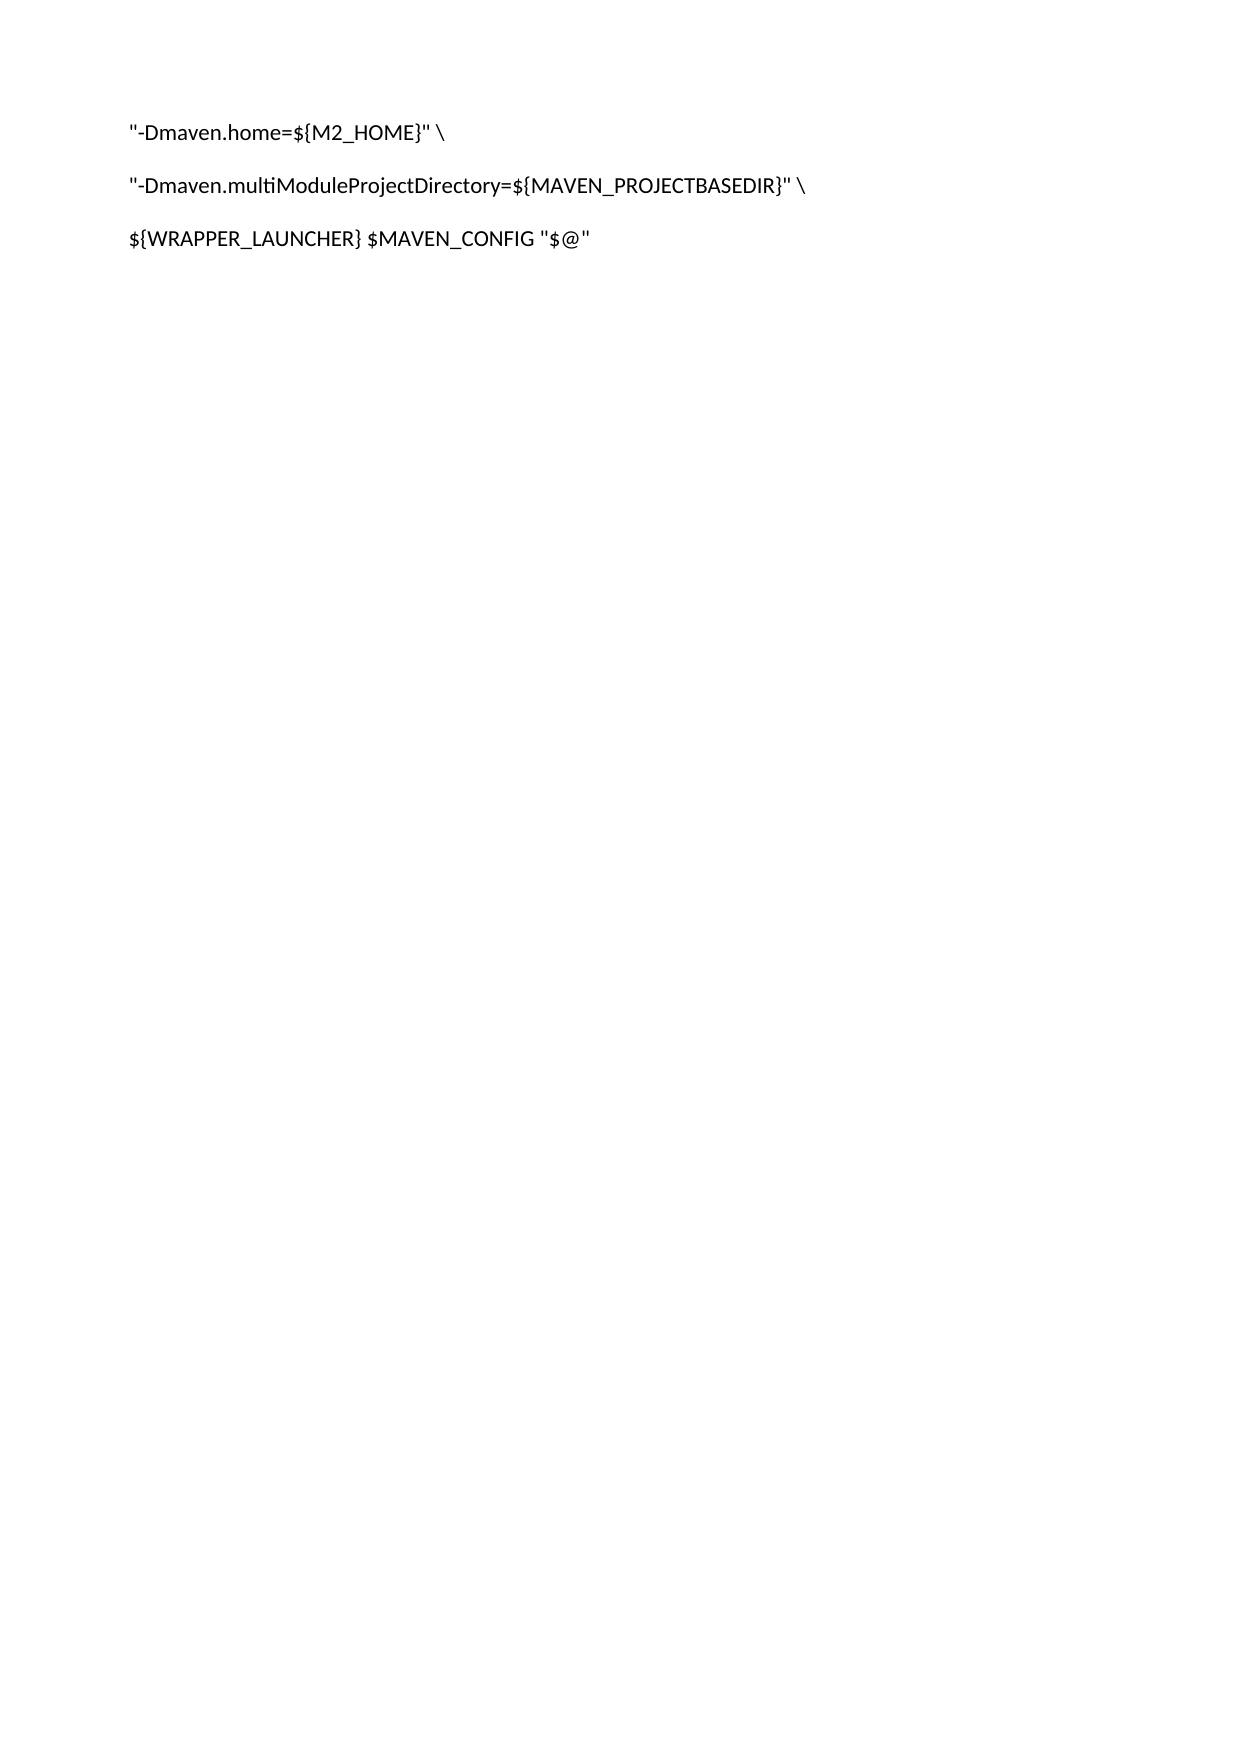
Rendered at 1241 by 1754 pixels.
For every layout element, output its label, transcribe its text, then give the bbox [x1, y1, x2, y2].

text "-Dmaven.home=${M2_HOME}" \ [118, 118, 1122, 146]
text ${WRAPPER_LAUNCHER} $MAVEN_CONFIG "$@" [118, 224, 1122, 252]
text "-Dmaven.multiModuleProjectDirectory=${MAVEN_PROJECTBASEDIR}" \ [118, 171, 1122, 199]
